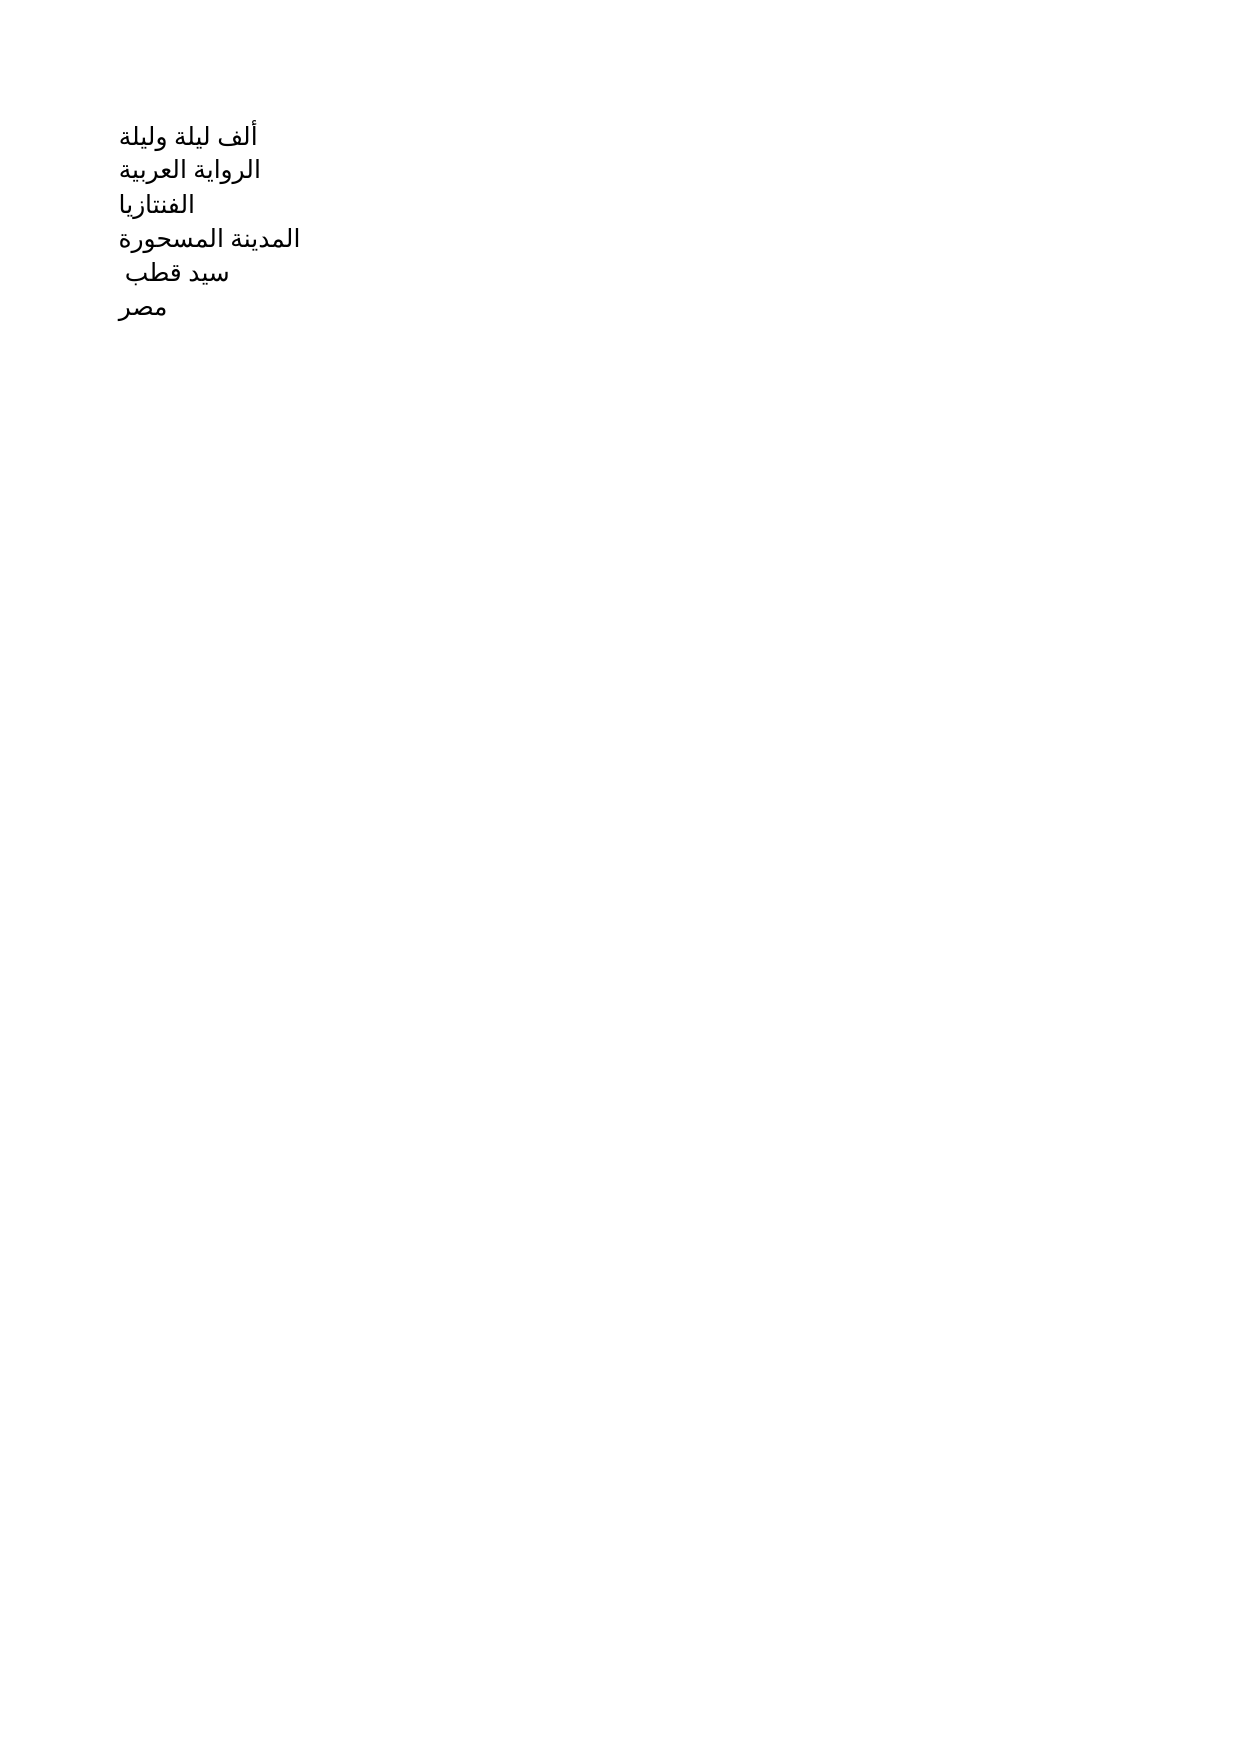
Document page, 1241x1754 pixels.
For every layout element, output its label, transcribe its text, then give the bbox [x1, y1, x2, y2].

text المدينة المسحورة [118, 220, 1122, 254]
text مصر [118, 288, 1122, 322]
text ألف ليلة وليلة [118, 118, 1122, 152]
text الرواية العربية [118, 152, 1122, 186]
text سيد قطب [118, 254, 1122, 288]
text الفنتازيا [118, 186, 1122, 220]
